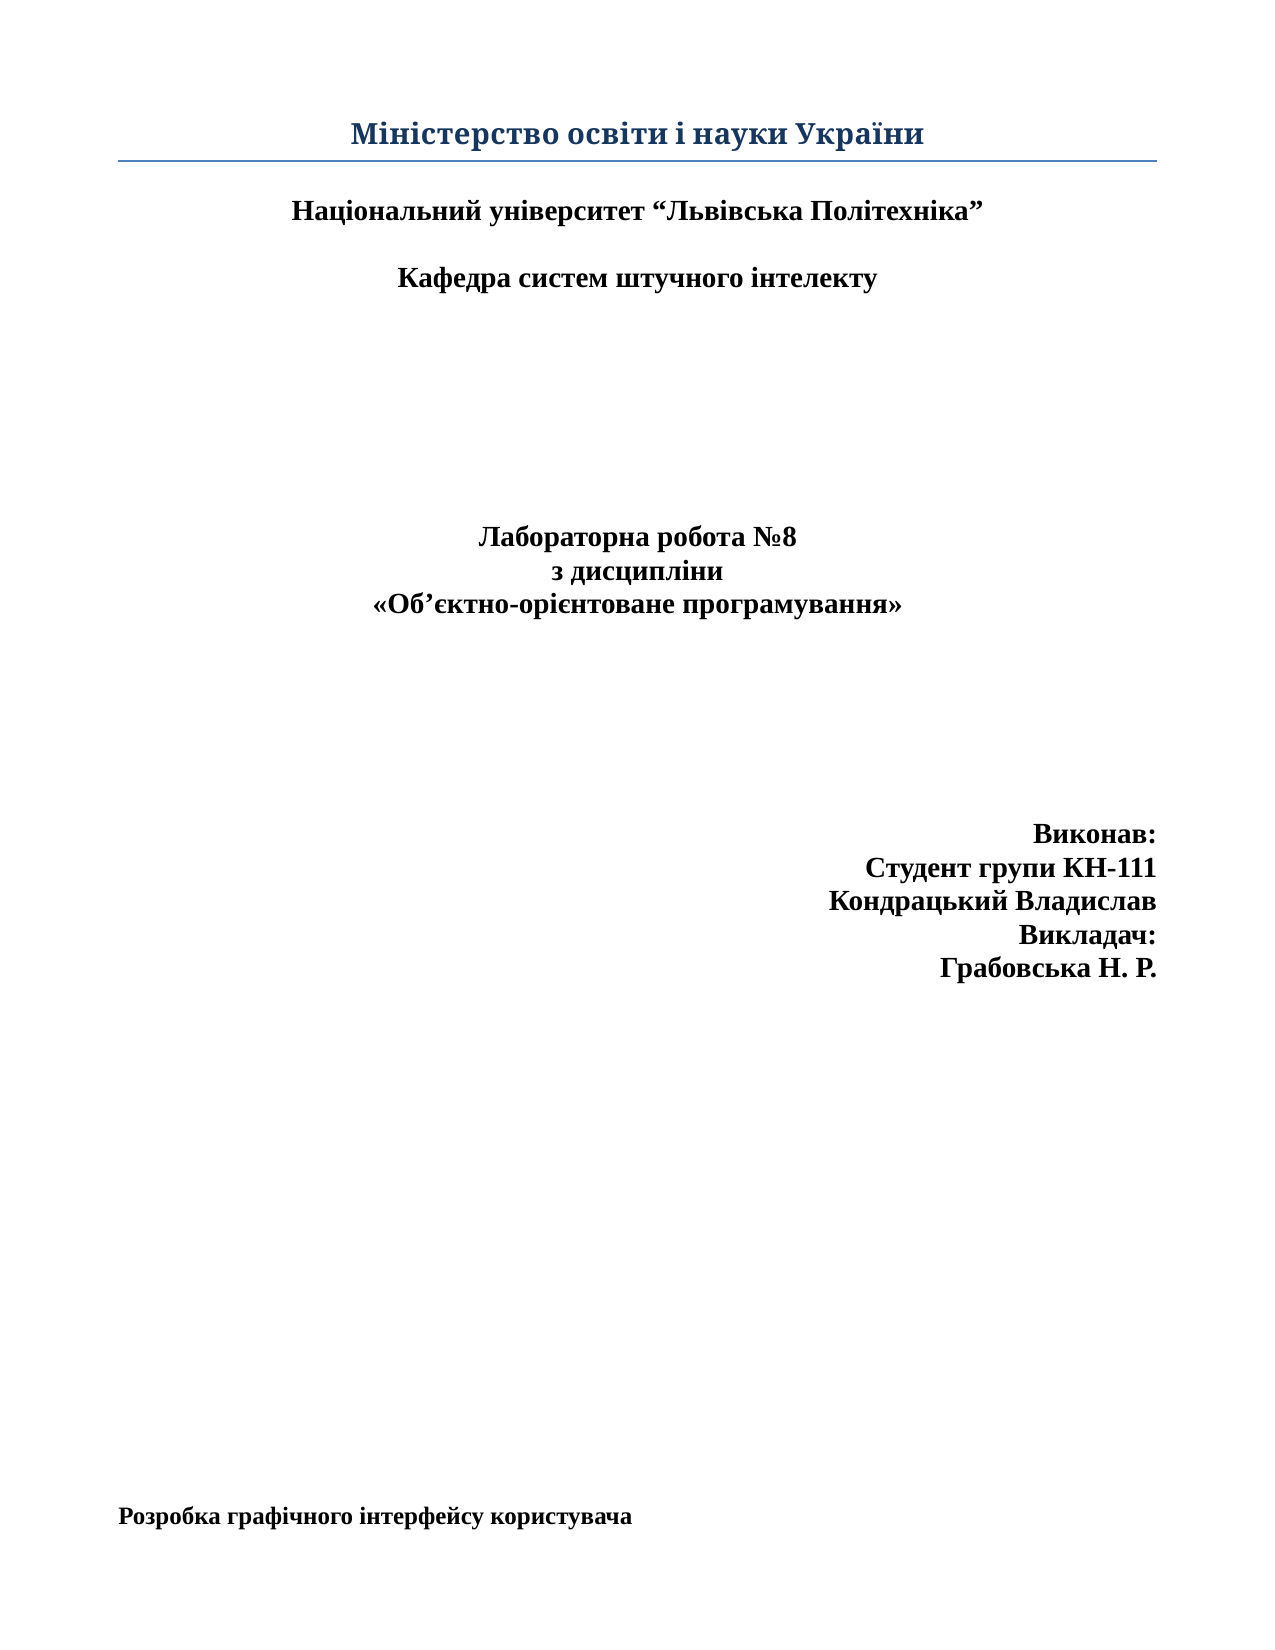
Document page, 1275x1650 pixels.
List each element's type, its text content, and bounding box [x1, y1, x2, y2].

text «Об’єктно-орієнтоване програмування» [118, 586, 1157, 620]
text Лабораторна робота №8 [118, 519, 1157, 553]
text Студент групи КН-111 [118, 850, 1157, 883]
text Кафедра систем штучного інтелекту [118, 260, 1157, 294]
text Виконав: [118, 816, 1157, 850]
text Національний університет “Львівська Політехніка” [118, 193, 1157, 227]
text Грабовська Н. Р. [118, 950, 1157, 984]
text Кондрацький Владислав [118, 883, 1157, 917]
title Міністерство освіти і науки України [118, 118, 1157, 160]
text з дисципліни [118, 553, 1157, 586]
text Розробка графічного інтерфейсу користувача [118, 1501, 1157, 1530]
text Викладач: [118, 917, 1157, 950]
